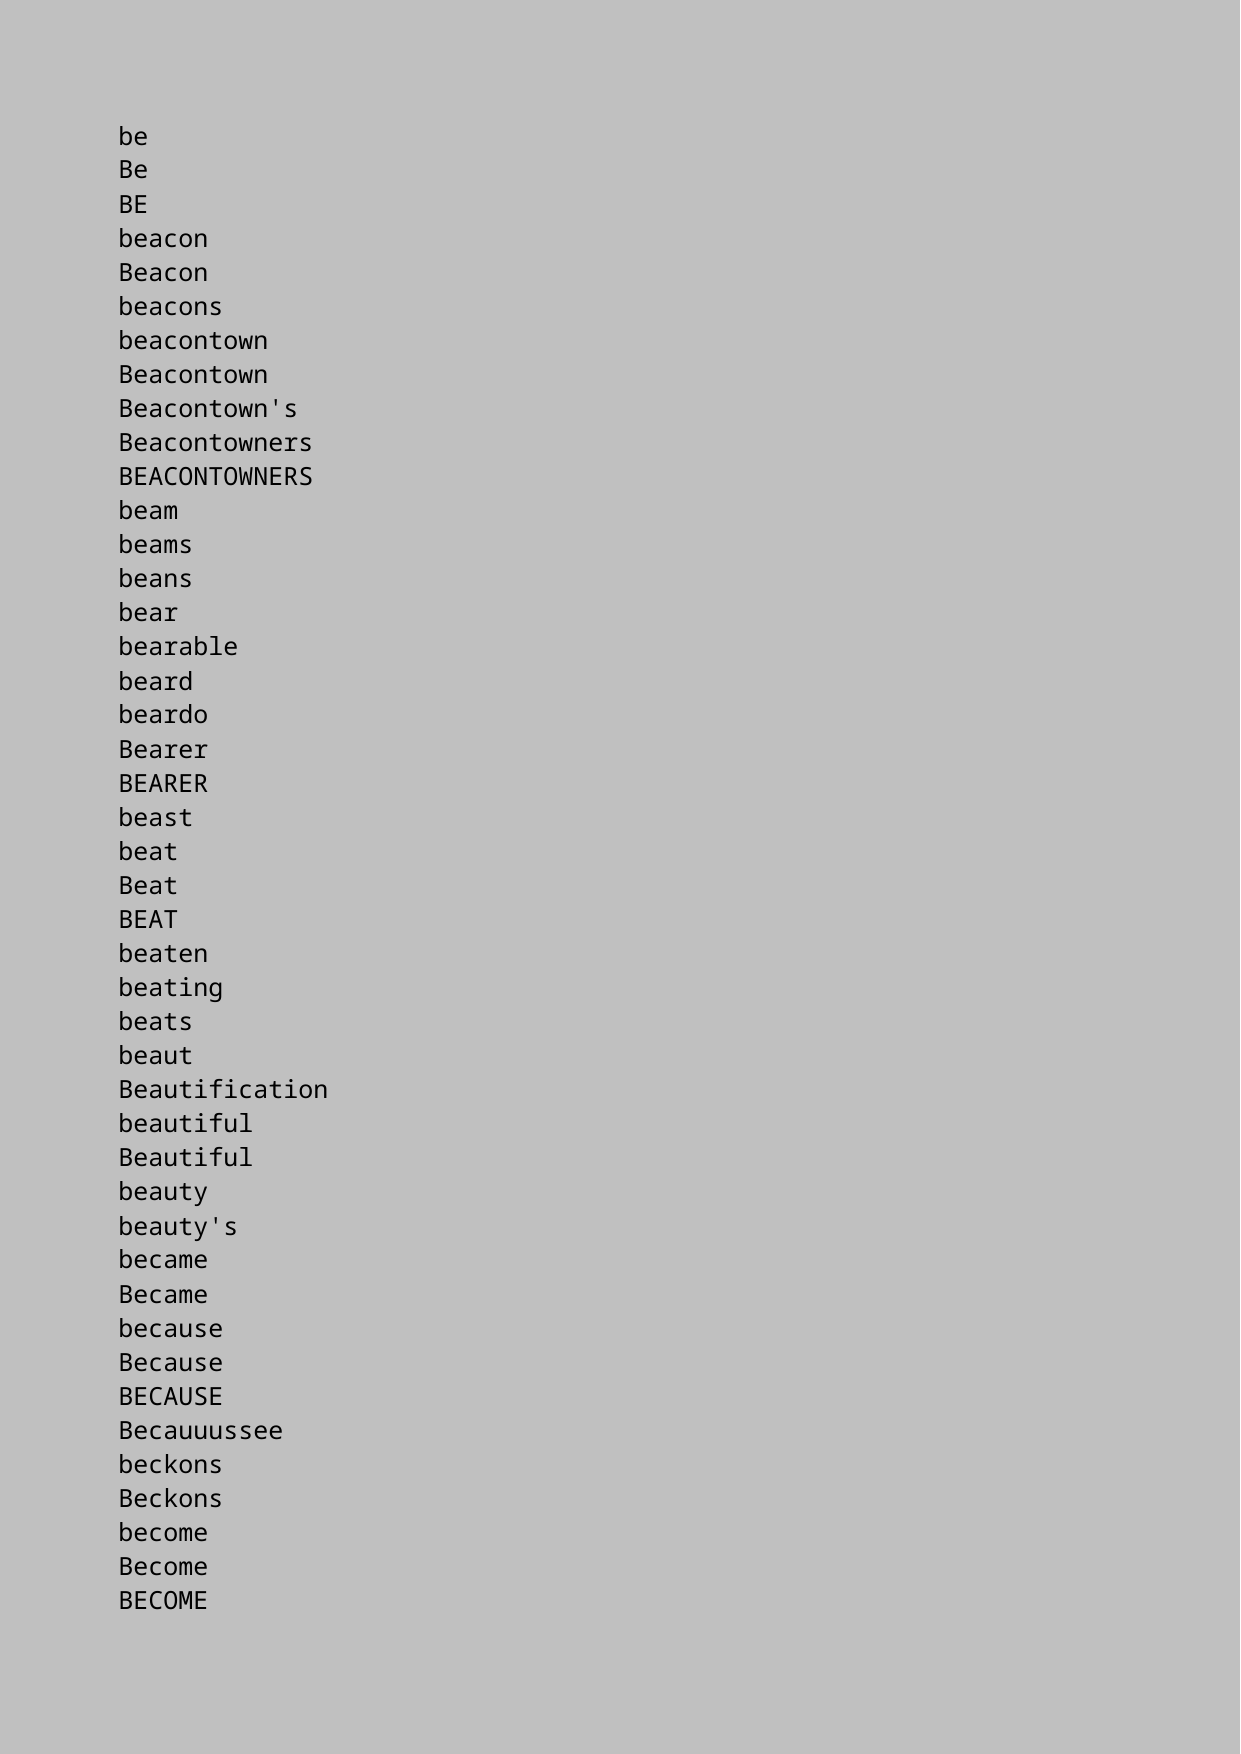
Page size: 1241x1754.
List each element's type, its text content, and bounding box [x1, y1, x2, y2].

text beardo [118, 697, 1122, 731]
text bearable [118, 629, 1122, 663]
text beaut [118, 1038, 1122, 1072]
text beating [118, 970, 1122, 1004]
text beats [118, 1004, 1122, 1038]
text be [118, 118, 1122, 152]
text beacons [118, 288, 1122, 322]
text bear [118, 595, 1122, 629]
text Beautification [118, 1072, 1122, 1106]
text beautiful [118, 1106, 1122, 1140]
text BEARER [118, 765, 1122, 799]
text beauty's [118, 1208, 1122, 1242]
text beam [118, 493, 1122, 527]
text Became [118, 1276, 1122, 1310]
text BECOME [118, 1583, 1122, 1617]
text beams [118, 527, 1122, 561]
text BE [118, 186, 1122, 220]
text beat [118, 833, 1122, 867]
text Beckons [118, 1481, 1122, 1515]
text beckons [118, 1447, 1122, 1481]
text beauty [118, 1174, 1122, 1208]
text Beat [118, 867, 1122, 902]
text beast [118, 799, 1122, 833]
text beacon [118, 220, 1122, 254]
text because [118, 1310, 1122, 1344]
text Becauuussee [118, 1412, 1122, 1447]
text Beacontowners [118, 425, 1122, 459]
text BECAUSE [118, 1378, 1122, 1412]
text Be [118, 152, 1122, 186]
text Beacontown's [118, 391, 1122, 425]
text BEACONTOWNERS [118, 459, 1122, 493]
text Beacontown [118, 357, 1122, 391]
text Become [118, 1549, 1122, 1583]
text Bearer [118, 731, 1122, 765]
text became [118, 1242, 1122, 1276]
text Beacon [118, 254, 1122, 288]
text beacontown [118, 322, 1122, 357]
text become [118, 1515, 1122, 1549]
text Because [118, 1344, 1122, 1378]
text beaten [118, 936, 1122, 970]
text beard [118, 663, 1122, 697]
text BEAT [118, 902, 1122, 936]
text Beautiful [118, 1140, 1122, 1174]
text beans [118, 561, 1122, 595]
